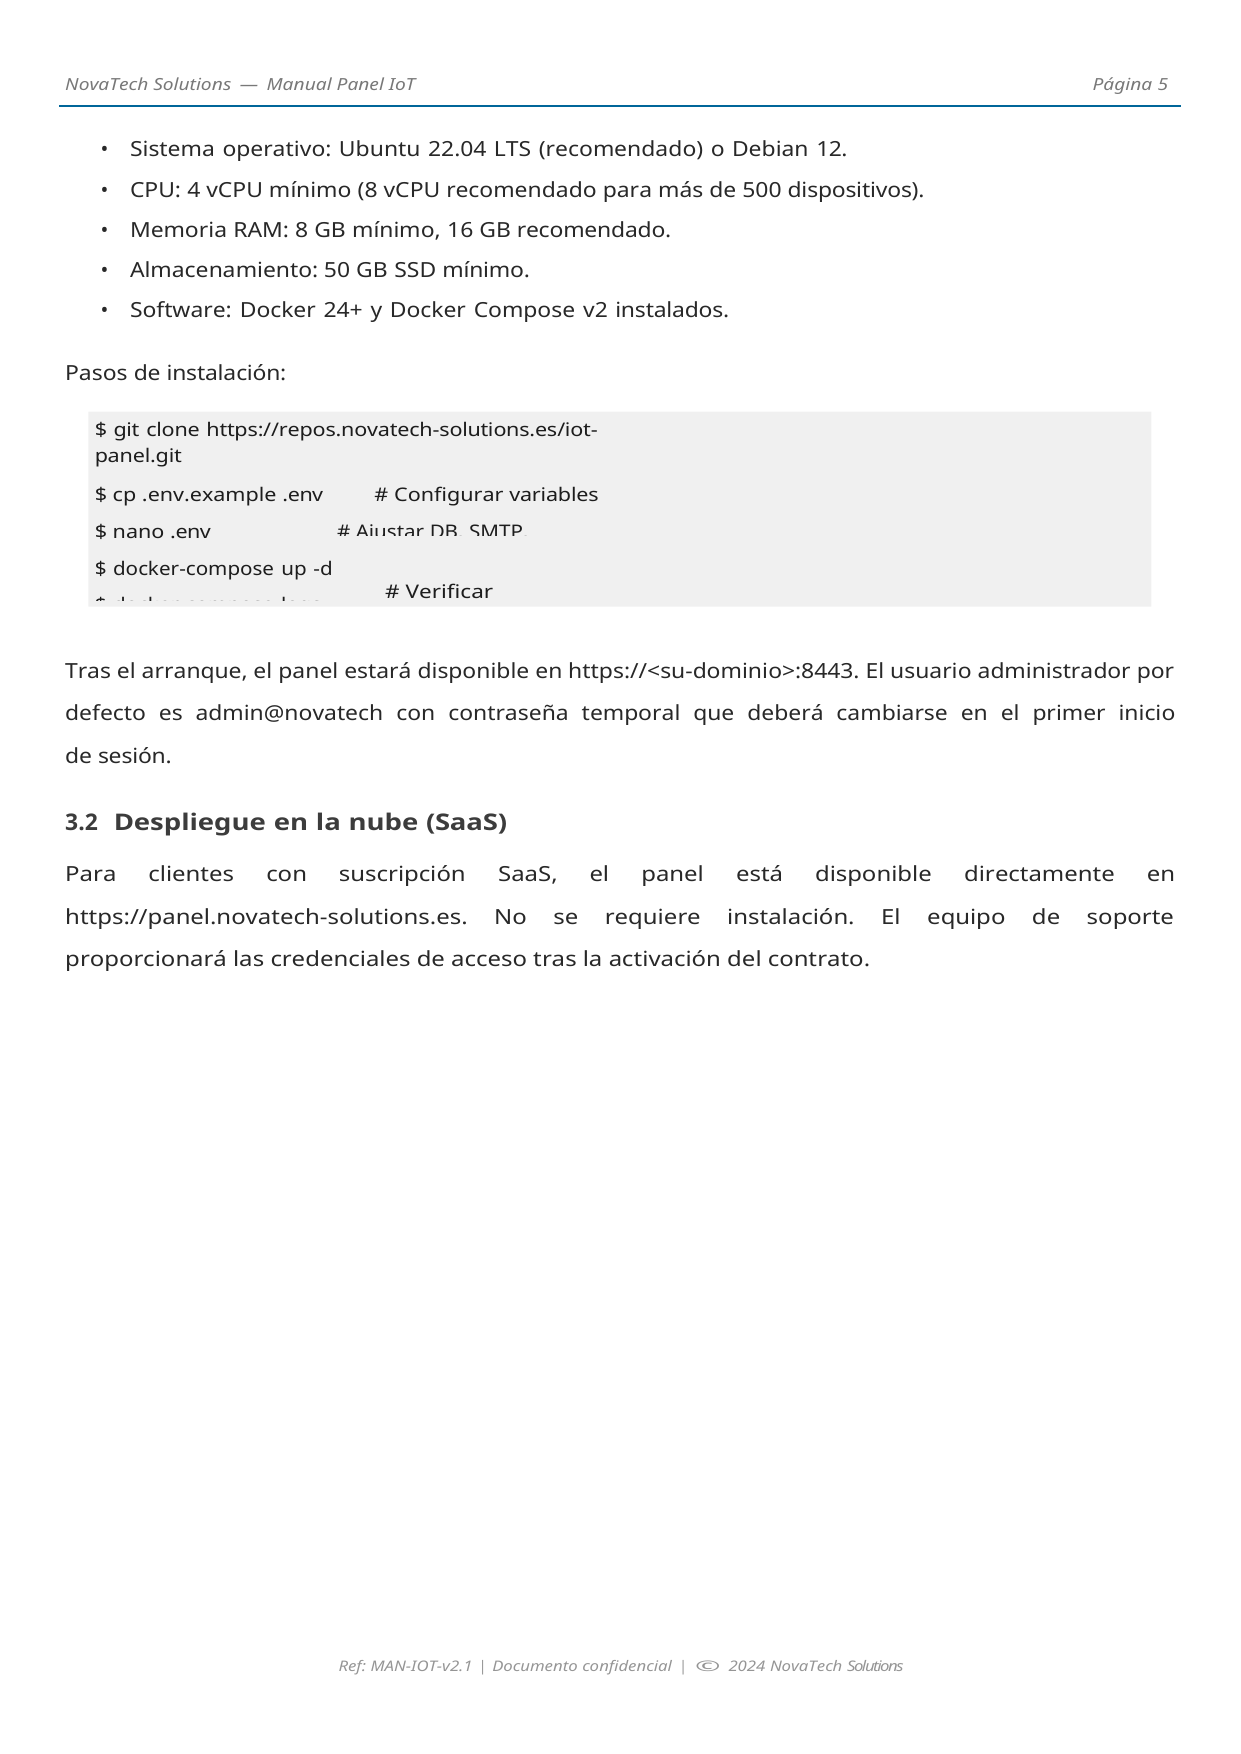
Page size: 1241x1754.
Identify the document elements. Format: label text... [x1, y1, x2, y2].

list Almacenamiento: 50 GB SSD mínimo. [100, 255, 1181, 284]
text $ nano .env [94, 518, 333, 543]
text # Verificar arranque [385, 579, 579, 601]
text # Configurar variables [374, 481, 610, 507]
list CPU: 4 vCPU mínimo (8 vCPU recomendado para más de 500 dispositivos). [100, 175, 1181, 203]
text $ git clone https://repos.novatech-solutions.es/iot-panel.git [94, 416, 652, 467]
list Memoria RAM: 8 GB mínimo, 16 GB recomendado. [100, 215, 1181, 243]
text $ docker-compose logs -f [94, 592, 333, 601]
subtitle Despliegue en la nube (SaaS) [65, 806, 1181, 837]
text Tras el arranque, el panel estará disponible en https://<su-dominio>:8443. El usuario administrador por defecto es admin@novatech con contraseña temporal que deberá cambiarse en el primer inicio de sesión. [65, 656, 1176, 769]
text Para clientes con suscripción SaaS, el panel está disponible directamente en https://panel.novatech-solutions.es. No se requiere instalación. El equipo de soporte proporcionará las credenciales de acceso tras la activación del contrato. [65, 859, 1176, 973]
text Pasos de instalación: [65, 358, 1181, 387]
list Software: Docker 24+ y Docker Compose v2 instalados. [100, 296, 1181, 324]
text # Ajustar DB, SMTP, dominio [337, 518, 610, 536]
list Sistema operativo: Ubuntu 22.04 LTS (recomendado) o Debian 12. [100, 134, 1181, 163]
text $ cp .env.example .env [94, 481, 333, 507]
text $ docker-compose up -d [94, 555, 333, 580]
